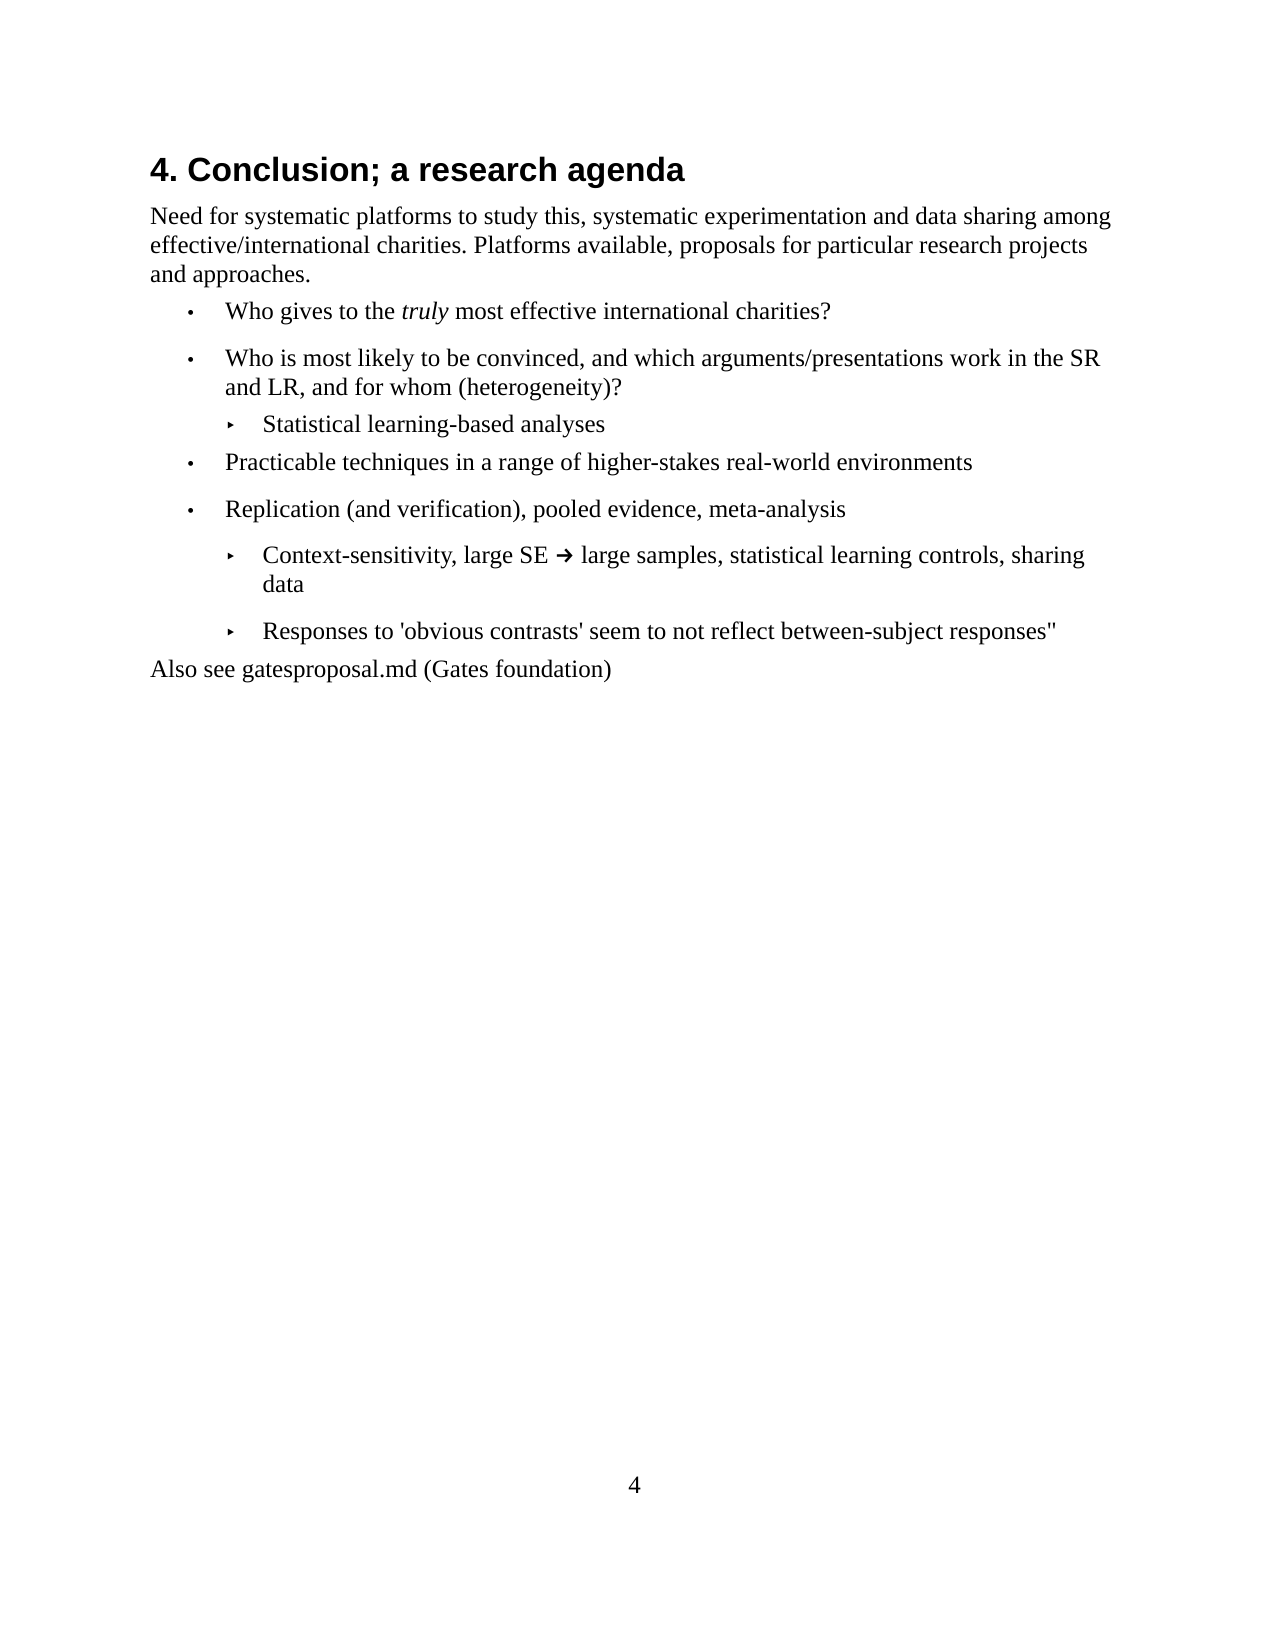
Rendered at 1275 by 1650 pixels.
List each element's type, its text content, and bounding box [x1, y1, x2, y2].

list Context-sensitivity, large SE large samples, statistical learning controls, sharing data [225, 541, 1125, 598]
subtitle 4. Conclusion; a research agenda [150, 150, 1125, 189]
list Who is most likely to be convinced, and which arguments/presentations work in the SR and LR, and for whom (heterogeneity)? [187, 343, 1125, 401]
list Replication (and verification), pooled evidence, meta-analysis [187, 494, 1125, 523]
list Practicable techniques in a range of higher-stakes real-world environments [187, 447, 1125, 476]
list Statistical learning-based analyses [225, 409, 1125, 438]
list Responses to 'obvious contrasts' seem to not reflect between-subject responses" [225, 616, 1125, 645]
text Also see gatesproposal.md (Gates foundation) [150, 654, 1125, 682]
text Need for systematic platforms to study this, systematic experimentation and data sharing among effective/international charities. Platforms available, proposals for particular research projects and approaches. [150, 201, 1125, 287]
list Who gives to the truly most effective international charities? [187, 296, 1125, 325]
